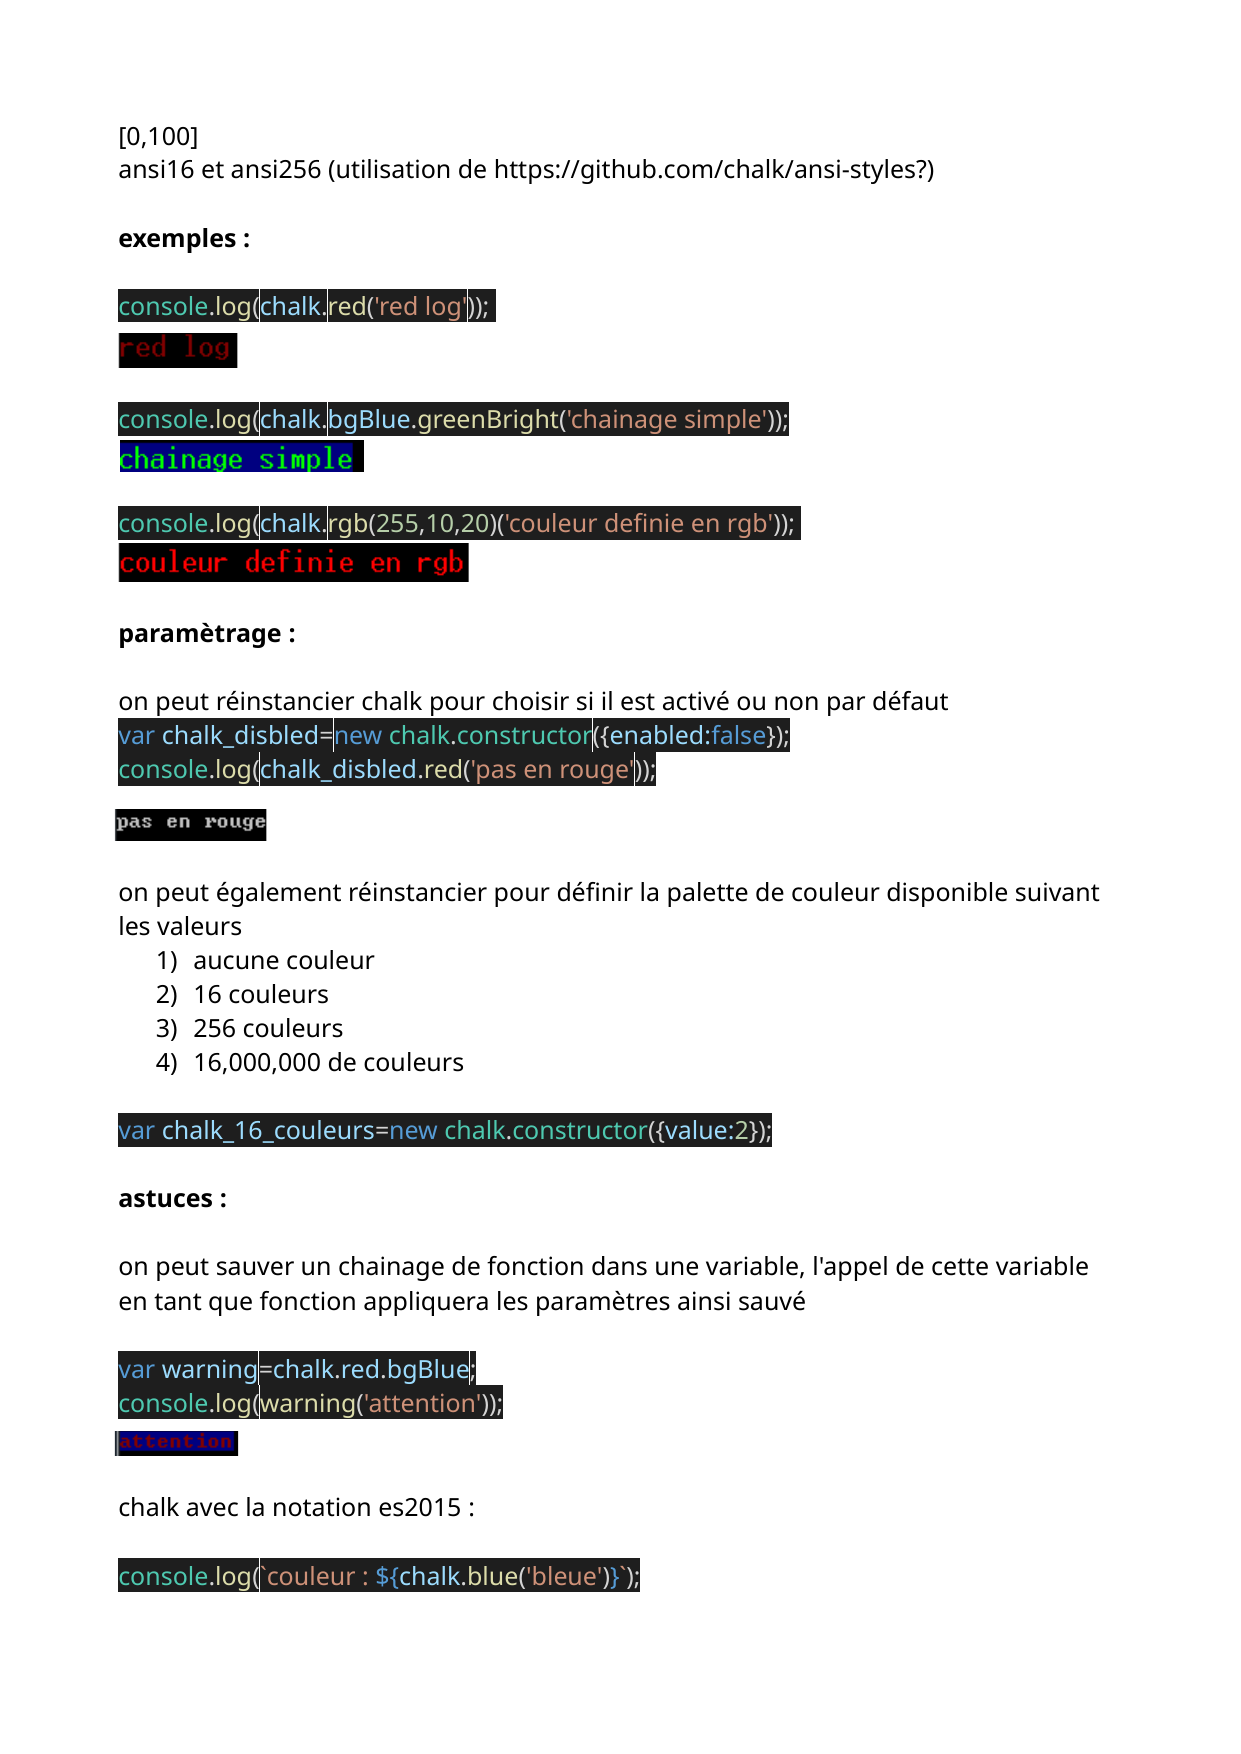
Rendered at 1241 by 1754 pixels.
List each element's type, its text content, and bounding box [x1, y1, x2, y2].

text var chalk_16_couleurs=new chalk.constructor({value:2}); [118, 1113, 1122, 1147]
text var warning=chalk.red.bgBlue; [118, 1351, 1122, 1385]
text console.log(warning('attention')); [118, 1385, 1122, 1419]
text exemples : [118, 220, 1122, 254]
text console.log(chalk.rgb(255,10,20)('couleur definie en rgb')); [118, 506, 1122, 540]
list aucune couleur [156, 942, 1122, 977]
text astuces : [118, 1181, 1122, 1215]
picture [118, 333, 238, 368]
list 256 couleurs [156, 1011, 1122, 1045]
text var chalk_disbled=new chalk.constructor({enabled:false}); [118, 717, 1122, 752]
picture [118, 543, 469, 582]
text console.log(`couleur : ${chalk.blue('bleue')}`); [118, 1558, 1122, 1592]
text chalk avec la notation es2015 : [118, 1490, 1122, 1524]
picture [114, 1431, 239, 1456]
text console.log(chalk_disbled.red('pas en rouge')); [118, 752, 1122, 786]
text on peut également réinstancier pour définir la palette de couleur disponible suivant les valeurs [118, 874, 1122, 942]
picture [114, 809, 267, 841]
text ansi16 et ansi256 (utilisation de https://github.com/chalk/ansi-styles?) [118, 152, 1122, 186]
text paramètrage : [118, 615, 1122, 649]
text on peut sauver un chainage de fonction dans une variable, l'appel de cette variable en tant que fonction appliquera les paramètres ainsi sauvé [118, 1249, 1122, 1317]
list 16 couleurs [156, 977, 1122, 1011]
text on peut réinstancier chalk pour choisir si il est activé ou non par défaut [118, 683, 1122, 717]
text console.log(chalk.bgBlue.greenBright('chainage simple')); [118, 402, 1122, 436]
text console.log(chalk.red('red log')); [118, 288, 1122, 322]
text [0,100] [118, 118, 1122, 152]
picture [120, 440, 364, 472]
list 16,000,000 de couleurs [156, 1045, 1122, 1079]
